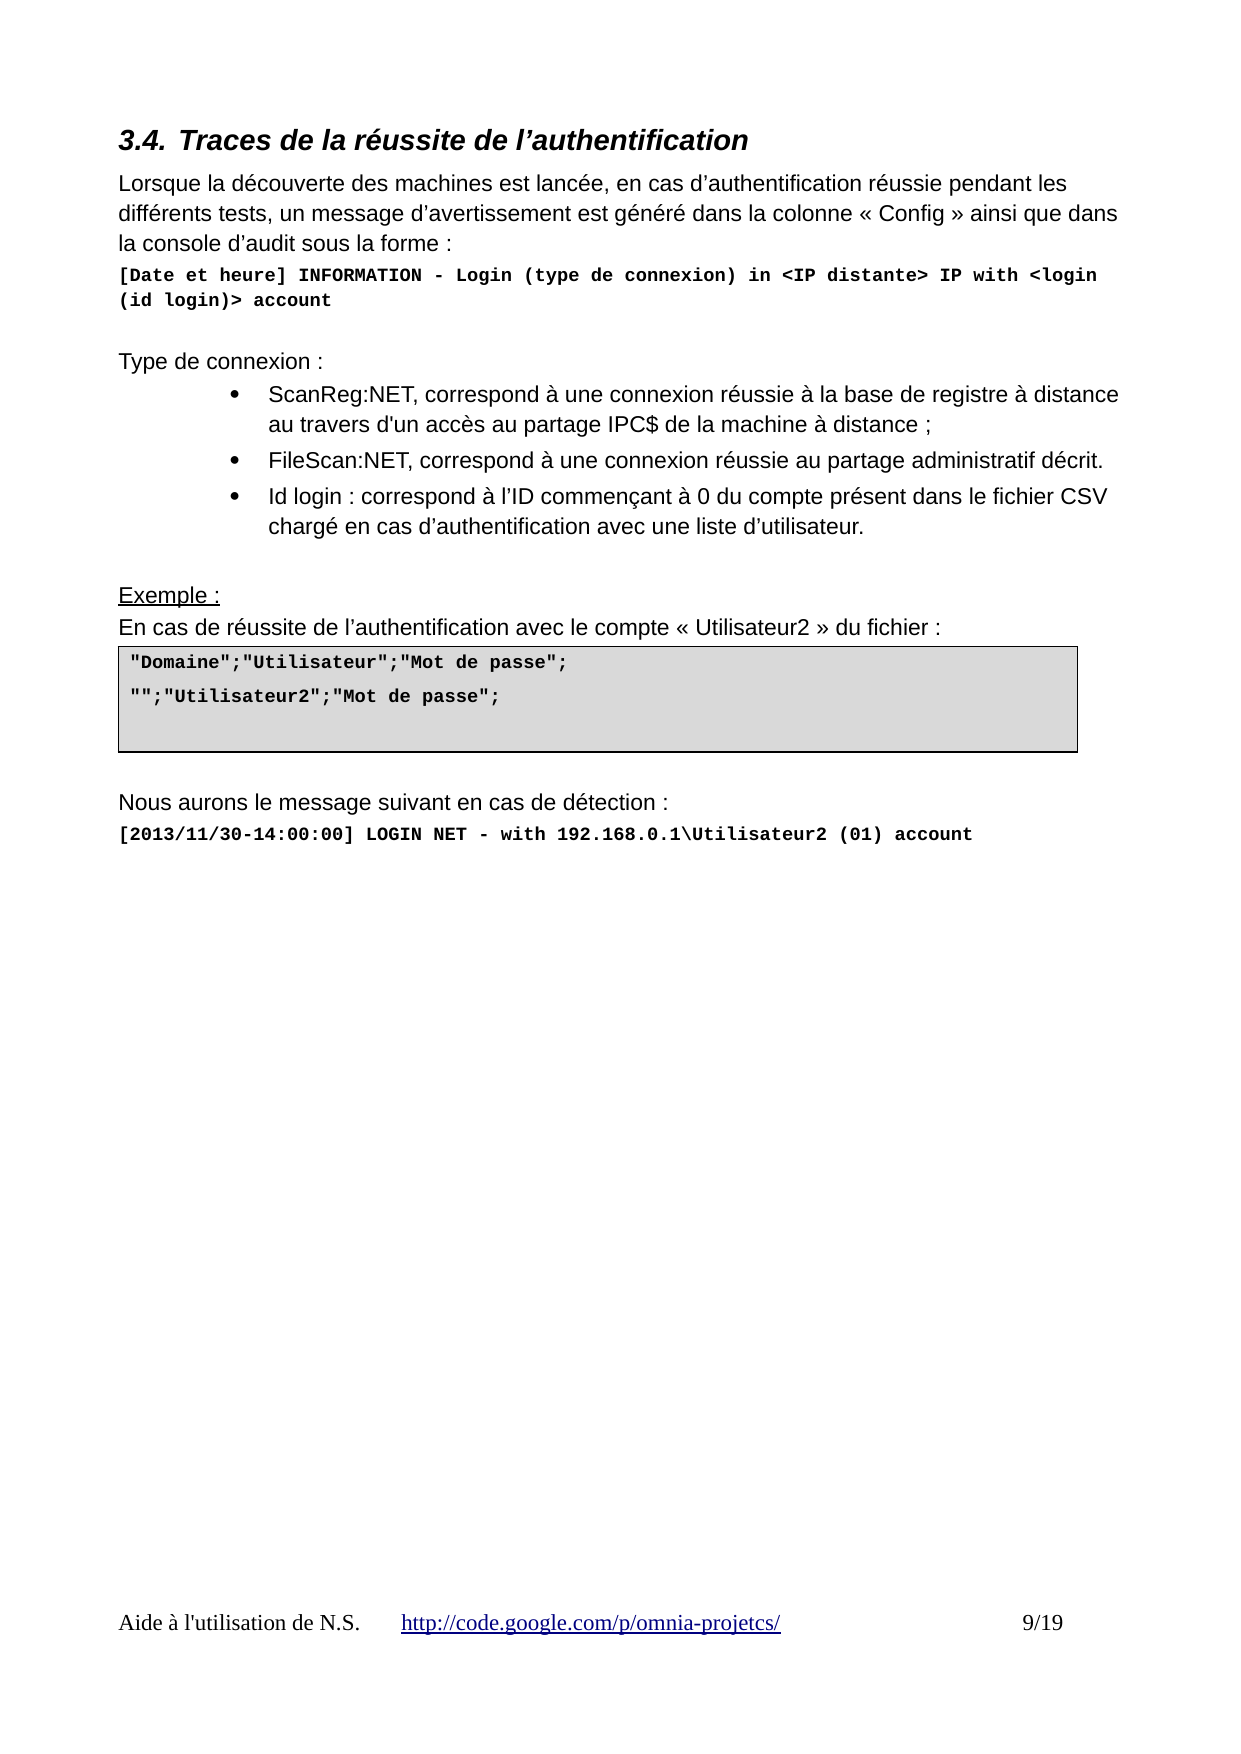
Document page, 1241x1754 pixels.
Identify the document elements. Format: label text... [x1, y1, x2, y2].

text Type de connexion : [118, 348, 1122, 374]
text Lorsque la découverte des machines est lancée, en cas d’authentification réussie pendant les différents tests, un message d’avertissement est généré dans la colonne « Config » ainsi que dans la console d’audit sous la forme : [118, 169, 1122, 256]
text Nous aurons le message suivant en cas de détection : [118, 788, 1122, 815]
text En cas de réussite de l’authentification avec le compte « Utilisateur2 » du fichier : [118, 614, 1122, 640]
list FileScan:NET, correspond à une connexion réussie au partage administratif décrit. [231, 447, 1122, 473]
text [Date et heure] INFORMATION - Login (type de connexion) in <IP distante> IP with <login (id login)> account [118, 266, 1122, 312]
table_header "Domaine";"Utilisateur";"Mot de passe"; "";"Utilisateur2";"Mot de passe"; [119, 647, 1077, 751]
subtitle Traces de la réussite de l’authentification [118, 123, 1122, 157]
text Exemple : [118, 582, 1122, 608]
list ScanReg:NET, correspond à une connexion réussie à la base de registre à distance au travers d'un accès au partage IPC$ de la machine à distance ; [231, 381, 1122, 437]
list Id login : correspond à l’ID commençant à 0 du compte présent dans le fichier CSV chargé en cas d’authentification avec une liste d’utilisateur. [231, 483, 1122, 539]
text [2013/11/30-14:00:00] LOGIN NET - with 192.168.0.1\Utilisateur2 (01) account [118, 825, 1122, 846]
